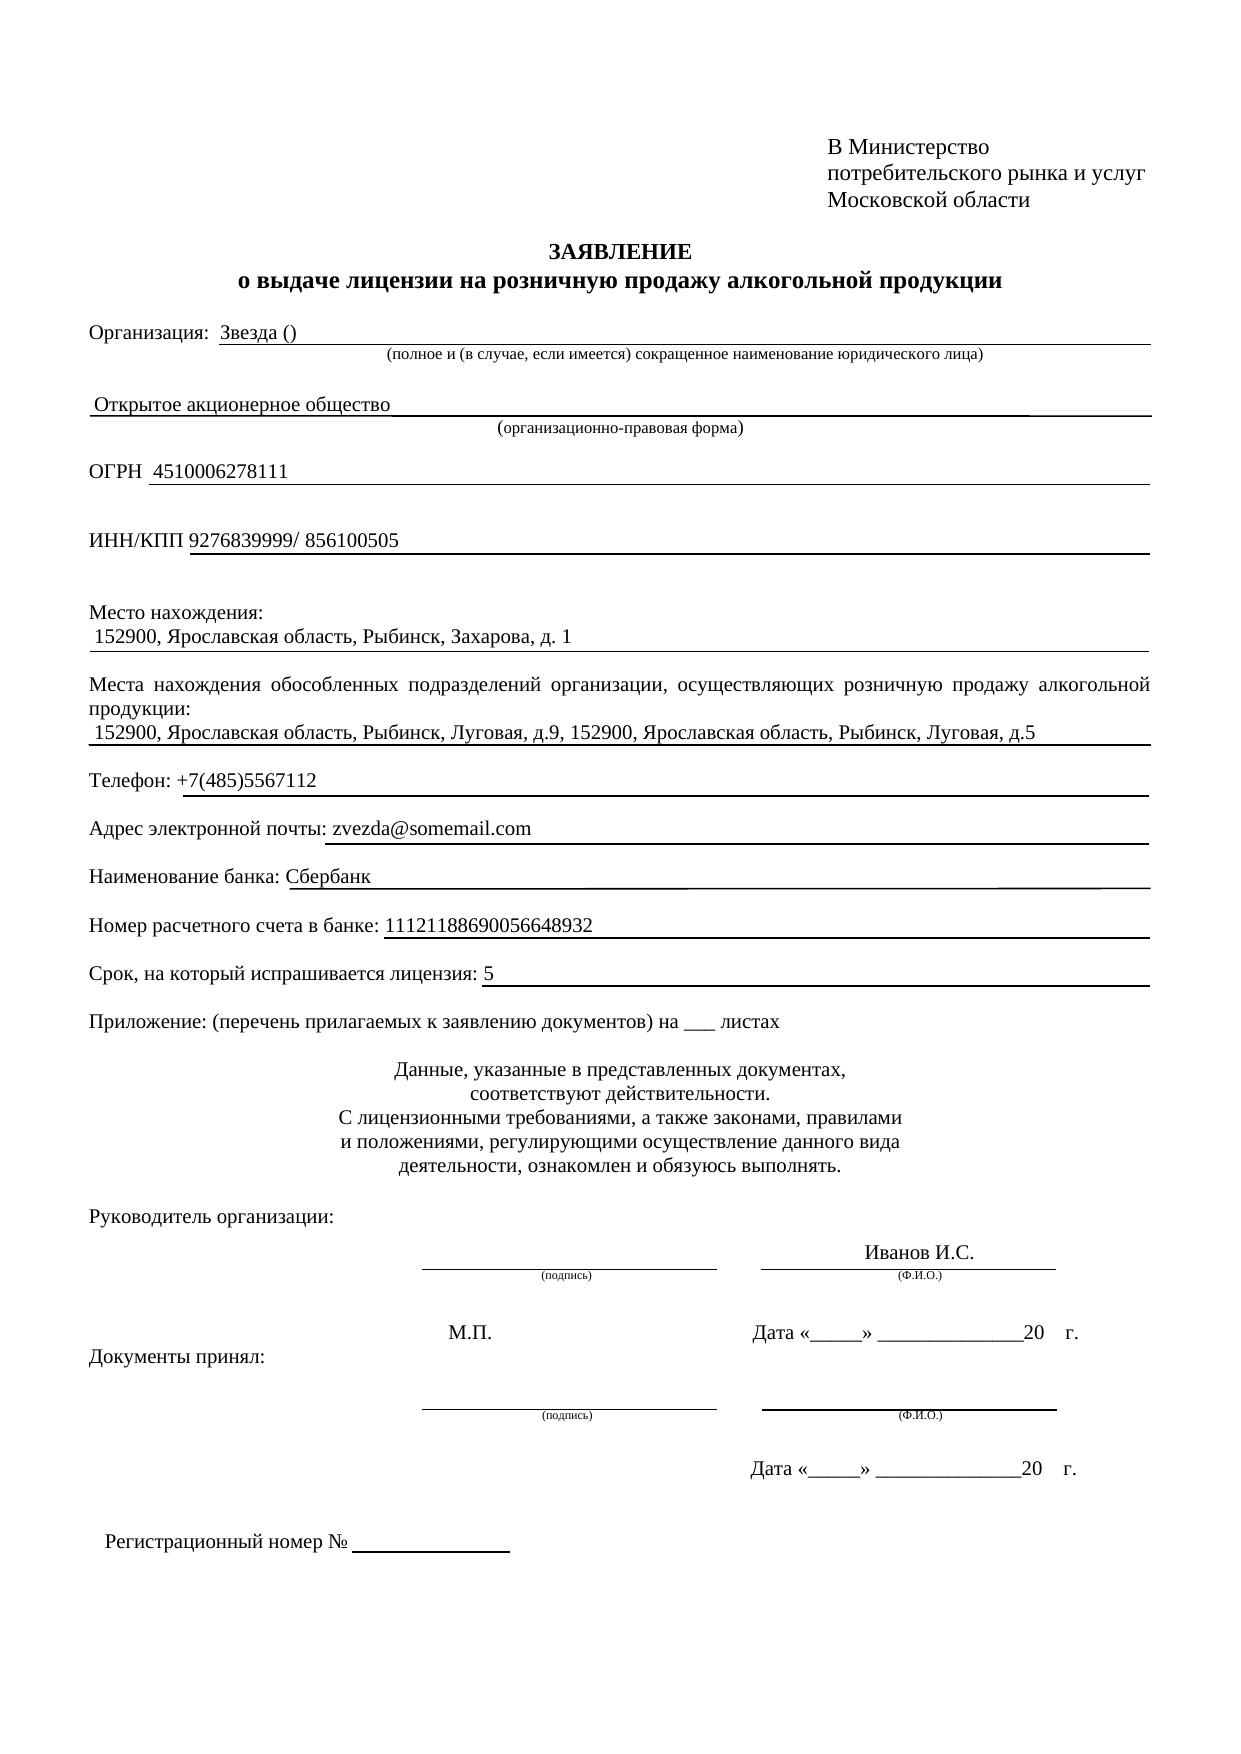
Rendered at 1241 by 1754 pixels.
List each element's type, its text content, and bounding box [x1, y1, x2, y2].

text Московской области [827, 186, 1152, 212]
table_header [97, 1368, 394, 1432]
table_header [739, 1529, 1101, 1577]
text С лицензионными требованиями, а также законами, правилами [89, 1105, 1152, 1129]
text (полное и (в случае, если имеется) сокращенное наименование юридического лица) [89, 344, 1152, 363]
table_header (подпись) [394, 1228, 738, 1292]
text 152900, Ярославская область, Рыбинск, Захарова, д. 1 [89, 624, 1152, 648]
text Данные, указанные в представленных документах, [89, 1057, 1152, 1081]
text деятельности, ознакомлен и обязуюсь выполнять. [89, 1153, 1152, 1177]
text Телефон: +7(485)5567112 [89, 768, 1152, 792]
table_header Дата «_____» ______________20 г. [739, 1456, 1101, 1505]
text потребительского рынка и услуг [827, 159, 1152, 186]
table_header [97, 1456, 739, 1505]
text Места нахождения обособленных подразделений организации, осуществляющих розничную продажу алкогольной продукции: [89, 672, 1152, 720]
text ИНН/КПП 9276839999/ 856100505 [89, 526, 1152, 553]
table_header (Ф.И.О.) [739, 1368, 1101, 1432]
text Руководитель организации: [89, 1204, 1152, 1228]
text Организация: Звезда () [89, 320, 1152, 344]
text Приложение: (перечень прилагаемых к заявлению документов) на ___ листах [89, 1009, 1152, 1033]
text ОГРН 4510006278111 [89, 459, 1152, 483]
text соответствуют действительности. [89, 1081, 1152, 1105]
table_header Иванов И.С. (Ф.И.О.) [738, 1228, 1101, 1292]
text (организационно-правовая форма) [89, 417, 1152, 437]
text Адрес электронной почты: zvezda@somemail.com [89, 816, 1152, 840]
text М.П. Дата «_____» ______________20 г. [89, 1320, 1152, 1344]
table_header Регистрационный номер № [97, 1529, 739, 1577]
text Срок, на который испрашивается лицензия: 5 [89, 961, 1152, 985]
text В Министерство [827, 133, 1152, 159]
text Номер расчетного счета в банке: 11121188690056648932 [89, 913, 1152, 937]
text 152900, Ярославская область, Рыбинск, Луговая, д.9, 152900, Ярославская область, Рыбинск, Луговая, д.5 [89, 720, 1152, 744]
text Открытое акционерное общество [89, 392, 1152, 415]
text Документы принял: [89, 1344, 1152, 1368]
table_header [97, 1228, 394, 1292]
text Наименование банка: Сбербанк [89, 864, 1152, 888]
text Место нахождения: [89, 600, 1152, 624]
text ЗАЯВЛЕНИЕ о выдаче лицензии на розничную продажу алкогольной продукции [89, 238, 1152, 293]
text и положениями, регулирующими осуществление данного вида [89, 1129, 1152, 1153]
table_header (подпись) [394, 1368, 739, 1432]
